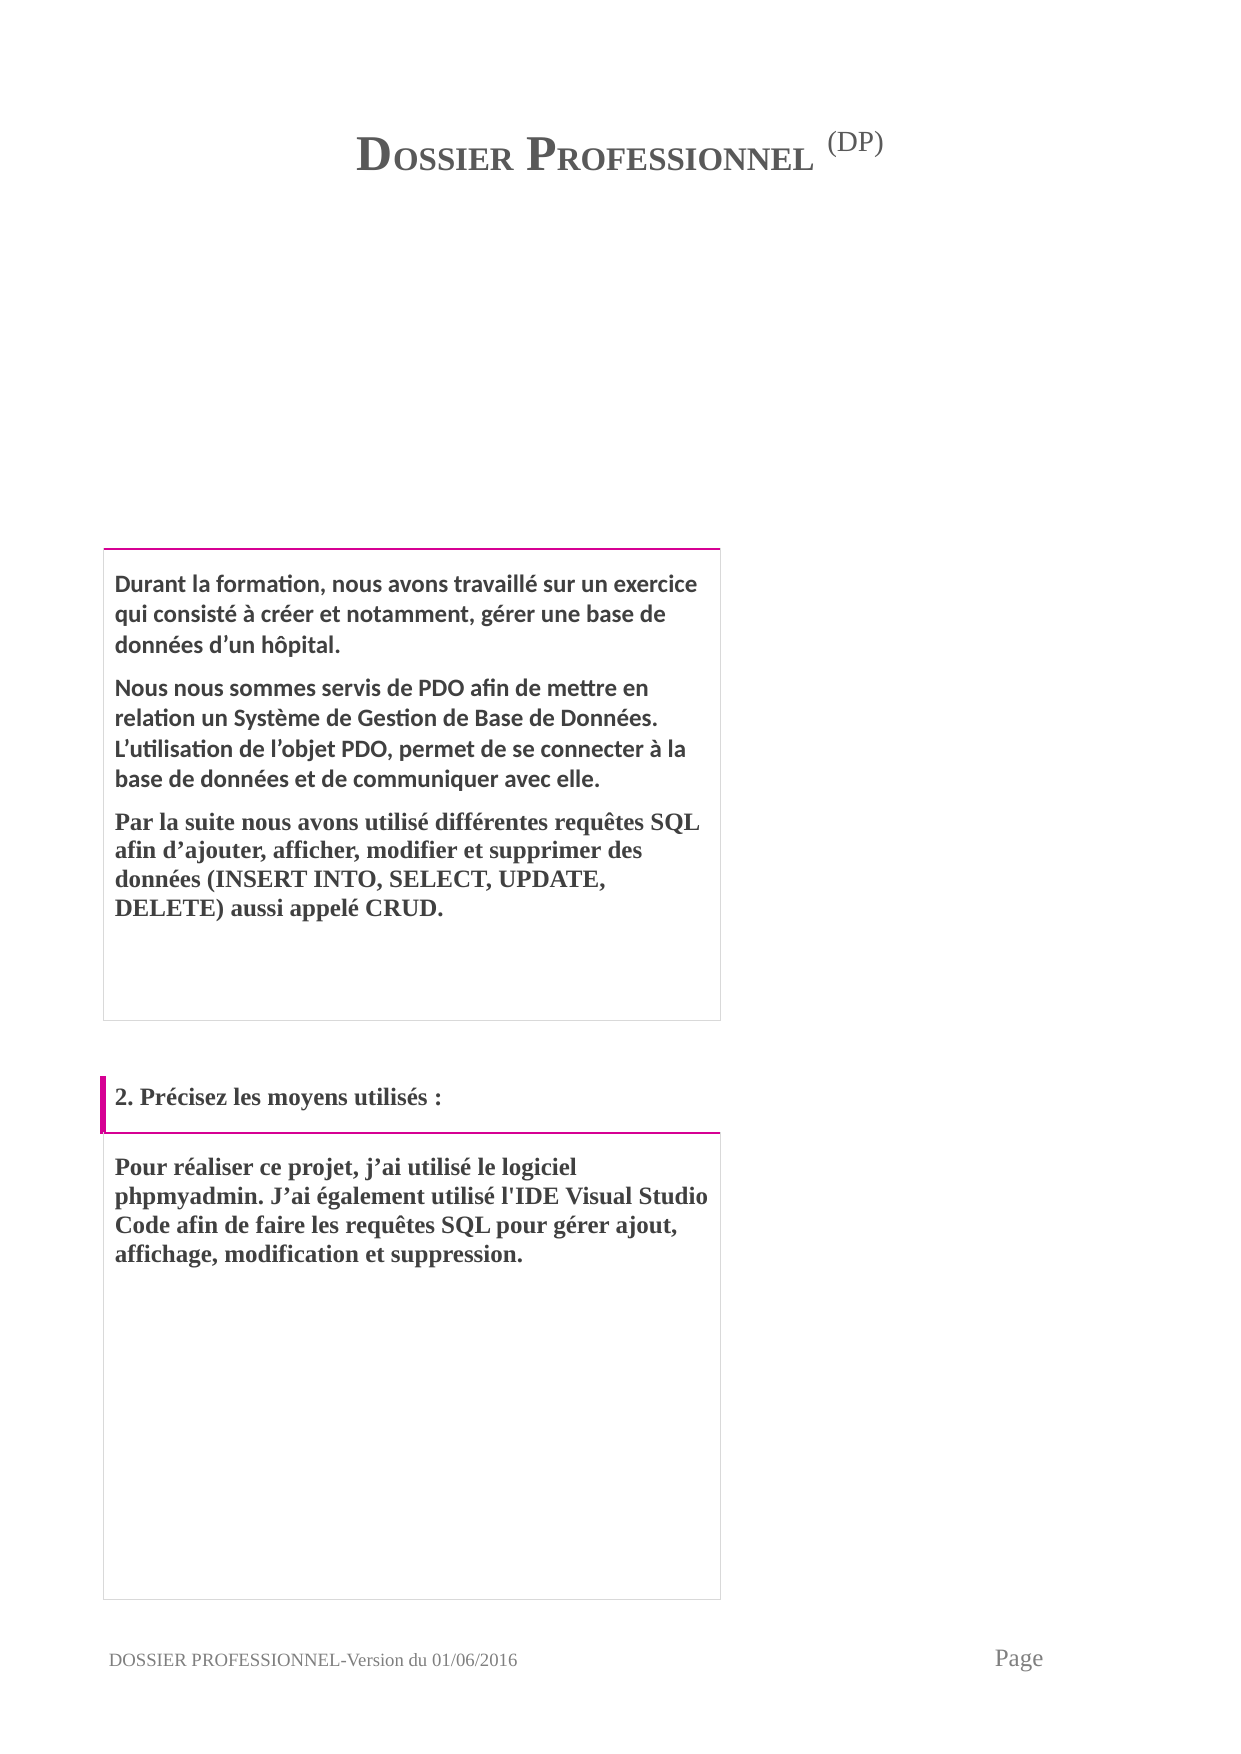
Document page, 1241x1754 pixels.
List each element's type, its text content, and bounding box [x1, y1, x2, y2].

table_cell 2. Précisez les moyens utilisés : [106, 1076, 720, 1132]
table_cell [103, 1021, 720, 1076]
table_cell Pour réaliser ce projet, j’ai utilisé le logiciel phpmyadmin. J’ai également utilisé l'IDE Visual Studio Code afin de faire les requêtes SQL pour gérer ajout, affichage, modification et suppression. [104, 1134, 720, 1598]
table_cell Durant la formation, nous avons travaillé sur un exercice qui consisté à créer et notamment, gérer une base de données d’un hôpital. Nous nous sommes servis de PDO afin de mettre en relation un Système de Gestion de Base de Données. L’utilisation de l’objet PDO, permet de se connecter à la base de données et de communiquer avec elle. Par la suite nous avons utilisé différentes requêtes SQL afin d’ajouter, afficher, modifier et supprimer des données (INSERT INTO, SELECT, UPDATE, DELETE) aussi appelé CRUD. [104, 550, 720, 1020]
